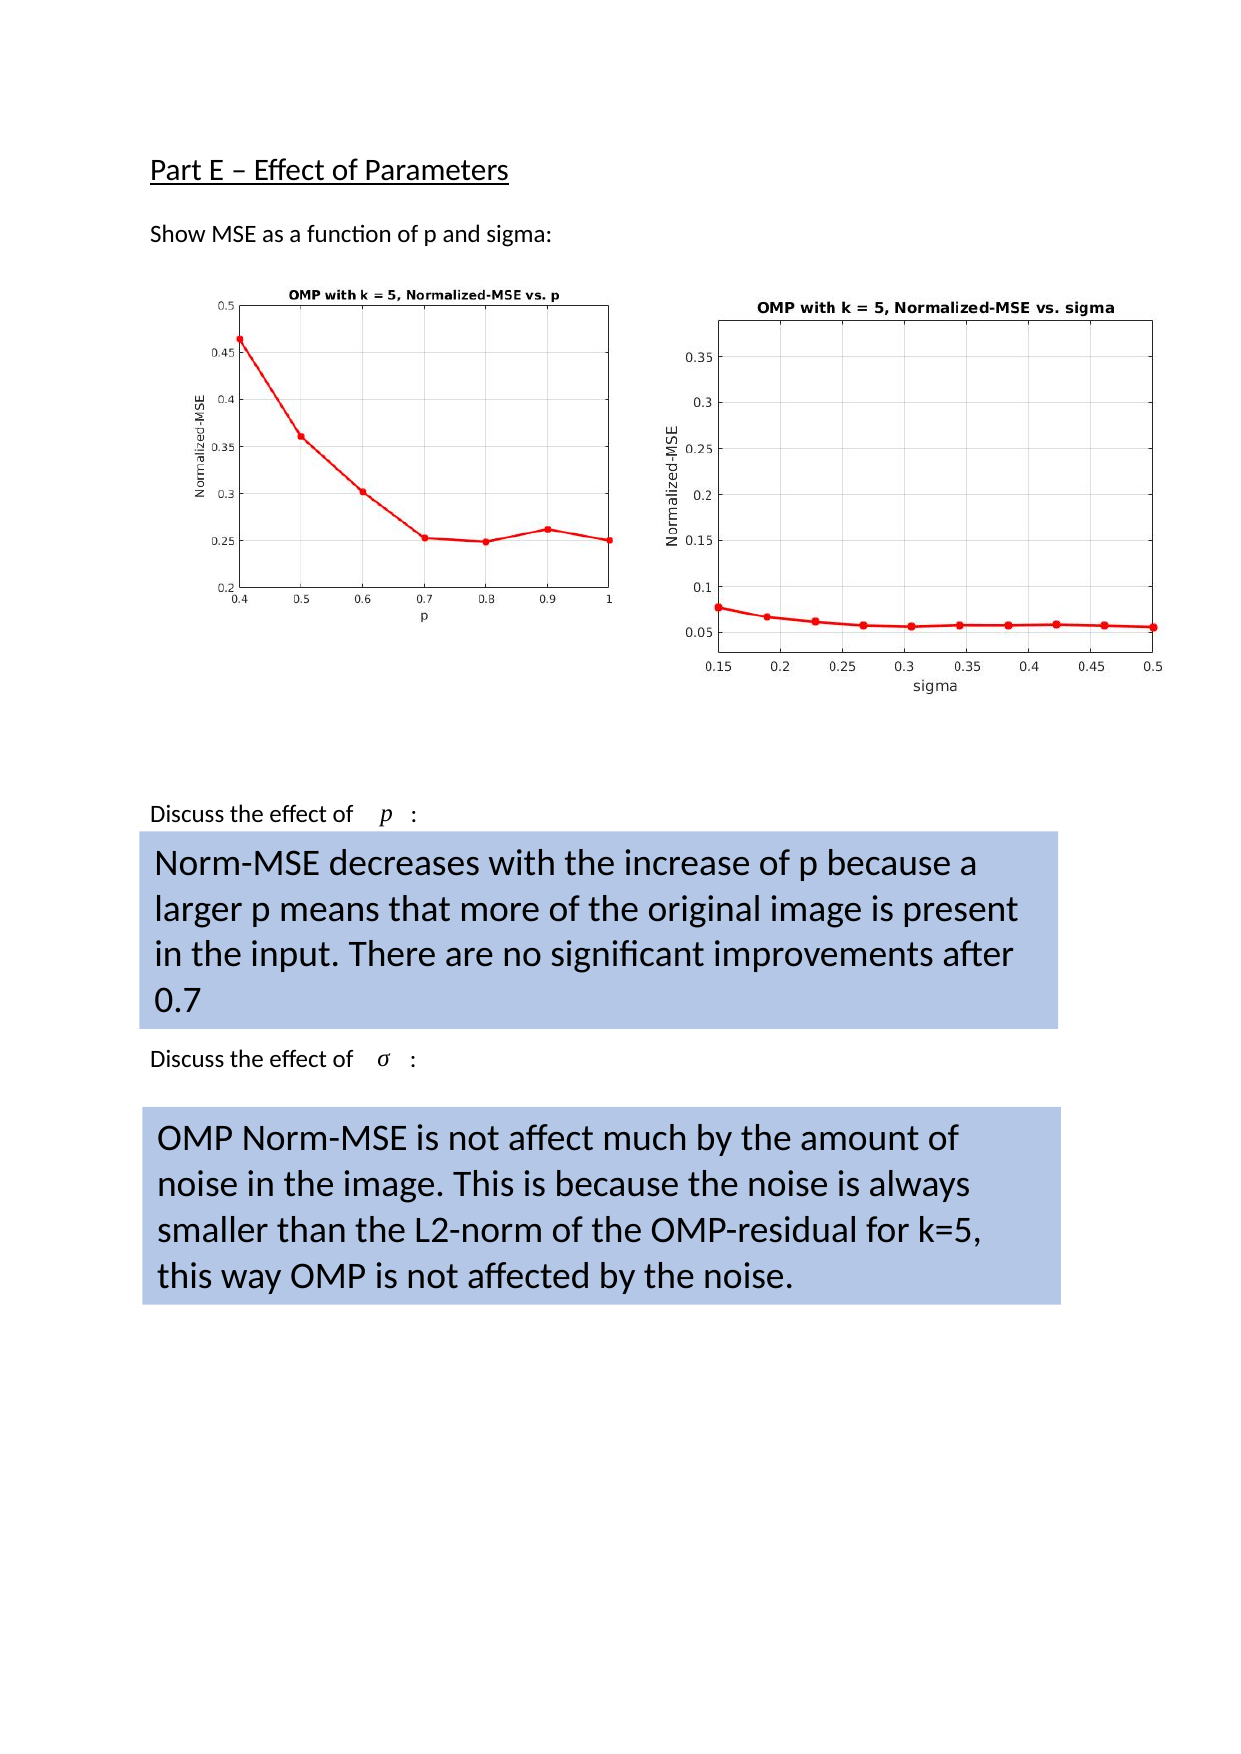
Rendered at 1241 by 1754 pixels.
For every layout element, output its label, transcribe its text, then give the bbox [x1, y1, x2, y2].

text Show MSE as a function of p and sigma: [150, 219, 1090, 249]
picture [177, 279, 1206, 697]
text Discuss the effect of : [150, 859, 1090, 1073]
text Discuss the effect of : [150, 798, 1090, 829]
text Part E – Effect of Parameters [150, 150, 1090, 188]
